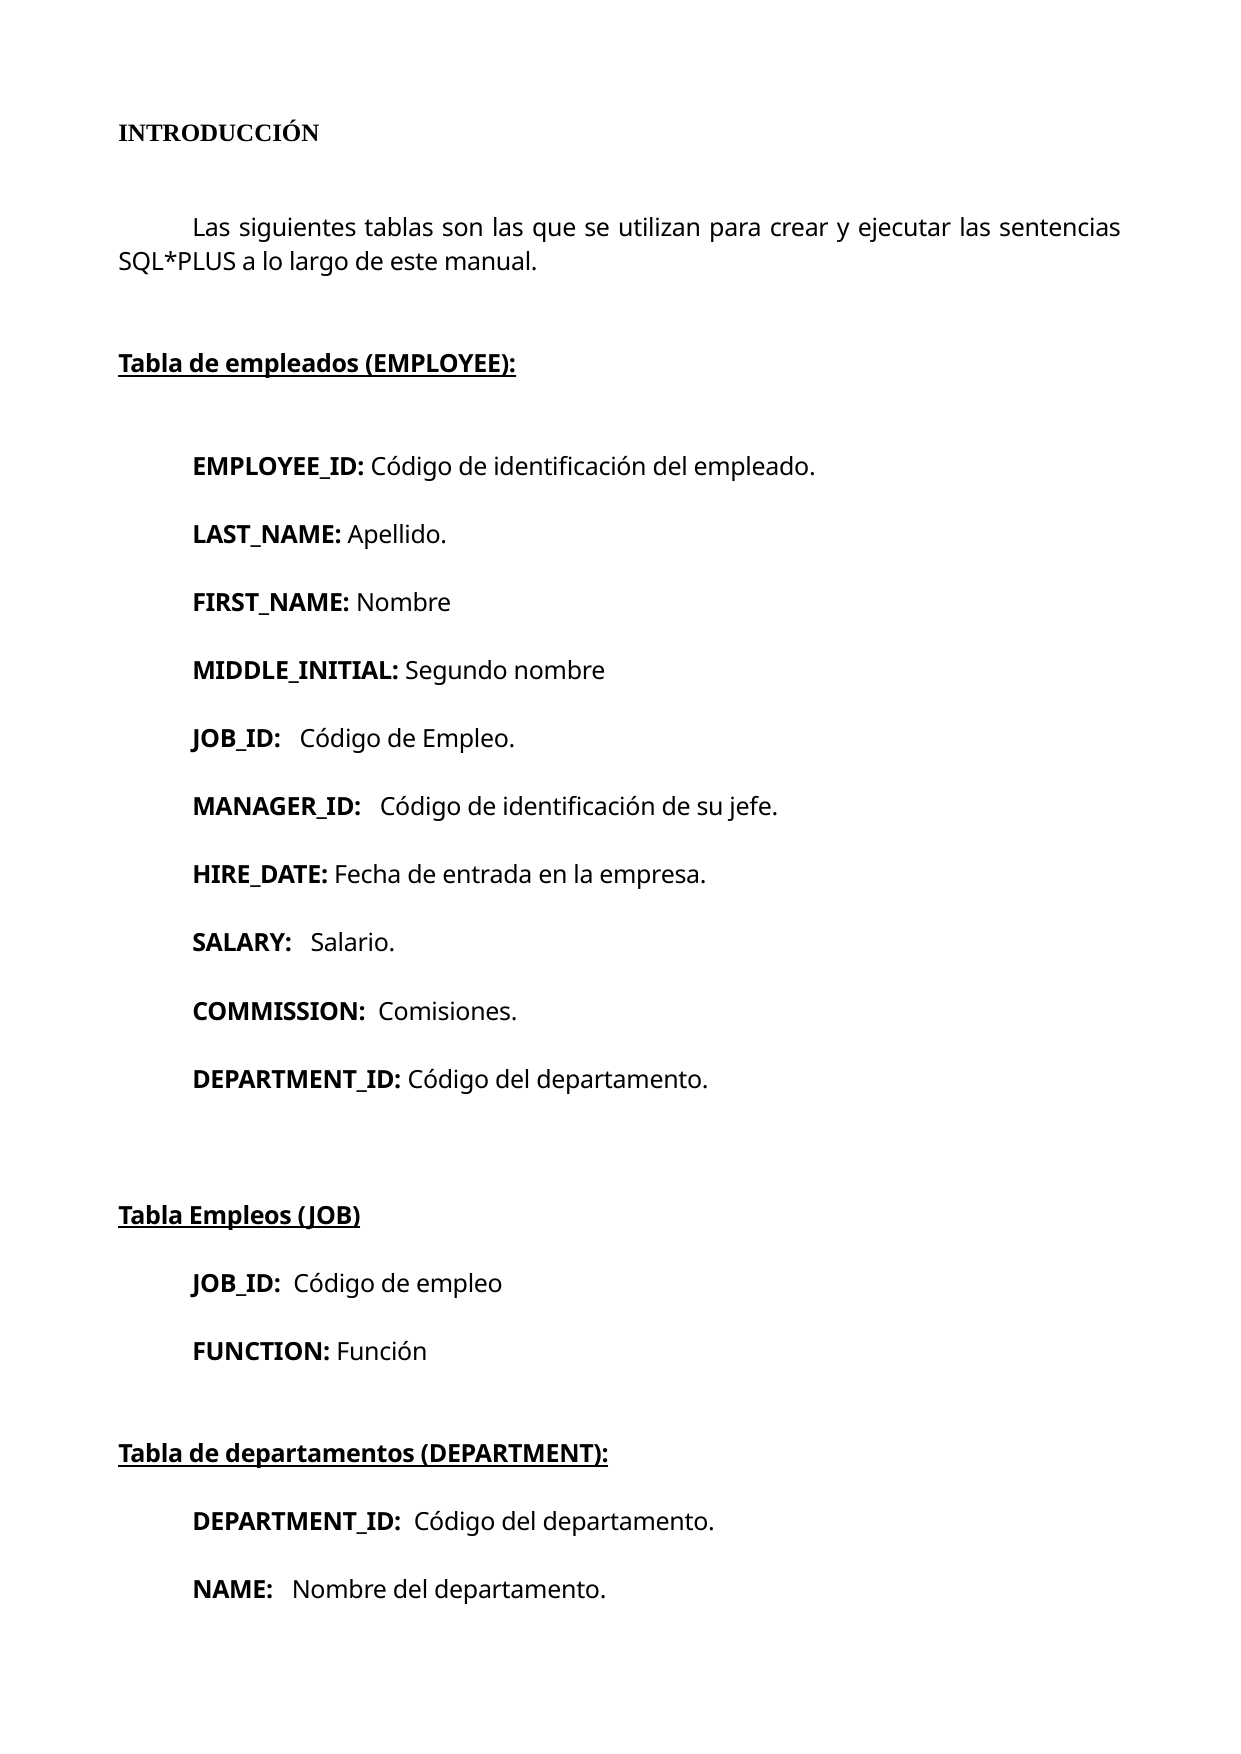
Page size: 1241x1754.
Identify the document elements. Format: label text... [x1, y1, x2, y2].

text HIRE_DATE: Fecha de entrada en la empresa. [118, 857, 1122, 891]
text MIDDLE_INITIAL: Segundo nombre [118, 652, 1122, 687]
text NAME: Nombre del departamento. [118, 1572, 1122, 1606]
text Tabla de departamentos (DEPARTMENT): [118, 1436, 1122, 1470]
text Tabla de empleados (EMPLOYEE): [118, 346, 1122, 380]
text FIRST_NAME: Nombre [118, 584, 1122, 618]
text LAST_NAME: Apellido. [118, 516, 1122, 550]
text Las siguientes tablas son las que se utilizan para crear y ejecutar las sentencias SQL*PLUS a lo largo de este manual. [118, 210, 1122, 278]
text INTRODUCCIÓN [118, 118, 1122, 147]
text DEPARTMENT_ID: Código del departamento. [118, 1061, 1122, 1095]
text JOB_ID: Código de Empleo. [118, 721, 1122, 755]
text Tabla Empleos (JOB) [118, 1197, 1122, 1232]
text SALARY: Salario. [118, 925, 1122, 959]
text FUNCTION: Función [118, 1334, 1122, 1368]
text COMMISSION: Comisiones. [118, 993, 1122, 1027]
text JOB_ID: Código de empleo [118, 1266, 1122, 1300]
text MANAGER_ID: Código de identificación de su jefe. [118, 789, 1122, 823]
text EMPLOYEE_ID: Código de identificación del empleado. [118, 448, 1122, 482]
text DEPARTMENT_ID: Código del departamento. [118, 1504, 1122, 1538]
